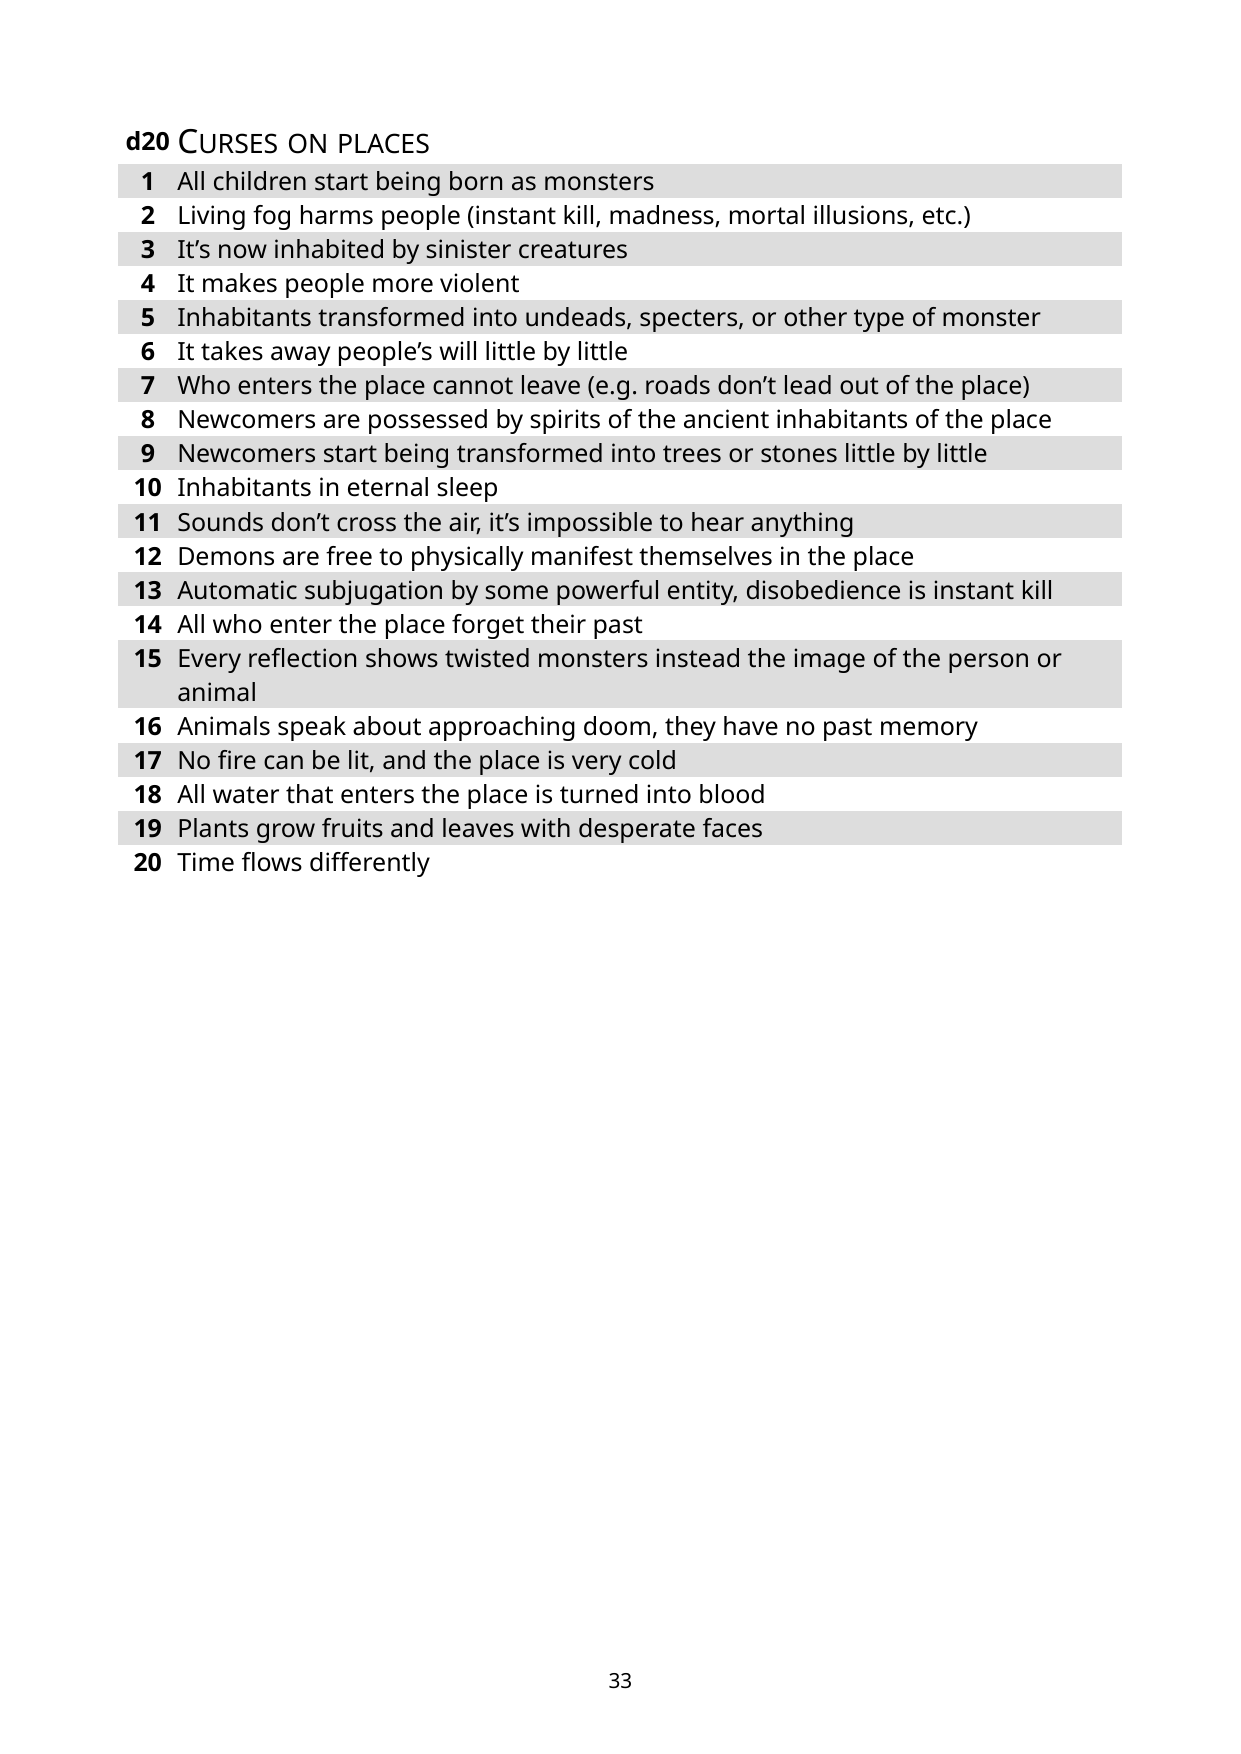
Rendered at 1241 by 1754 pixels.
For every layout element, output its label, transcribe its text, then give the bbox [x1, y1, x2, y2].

table_cell Time flows differently [177, 845, 1122, 879]
table_header d20 [118, 118, 177, 163]
table_cell 6 [118, 334, 177, 368]
table_cell 15 [118, 640, 177, 708]
table_cell 9 [118, 436, 177, 470]
table_cell 7 [118, 368, 177, 402]
table_cell 17 [118, 743, 177, 777]
table_cell Sounds don’t cross the air, it’s impossible to hear anything [177, 504, 1122, 538]
table_cell No fire can be lit, and the place is very cold [177, 743, 1122, 777]
table_cell Newcomers start being transformed into trees or stones little by little [177, 436, 1122, 470]
table_cell Who enters the place cannot leave (e.g. roads don’t lead out of the place) [177, 368, 1122, 402]
table_cell It takes away people’s will little by little [177, 334, 1122, 368]
table_cell 5 [118, 300, 177, 334]
table_cell 12 [118, 538, 177, 572]
table_cell 1 [118, 164, 177, 198]
table_cell 3 [118, 232, 177, 266]
table_cell Living fog harms people (instant kill, madness, mortal illusions, etc.) [177, 198, 1122, 232]
table_cell 11 [118, 504, 177, 538]
table_cell Animals speak about approaching doom, they have no past memory [177, 709, 1122, 743]
table_cell It’s now inhabited by sinister creatures [177, 232, 1122, 266]
table_cell All water that enters the place is turned into blood [177, 777, 1122, 811]
table_header Curses on places [177, 118, 1122, 163]
table_cell 19 [118, 811, 177, 845]
table_cell 2 [118, 198, 177, 232]
table_cell It makes people more violent [177, 266, 1122, 300]
table_cell Demons are free to physically manifest themselves in the place [177, 538, 1122, 572]
table_cell Newcomers are possessed by spirits of the ancient inhabitants of the place [177, 402, 1122, 436]
table_cell Inhabitants in eternal sleep [177, 470, 1122, 504]
table_cell 13 [118, 572, 177, 606]
table_cell 8 [118, 402, 177, 436]
table_cell All children start being born as monsters [177, 164, 1122, 198]
table_cell Every reflection shows twisted monsters instead the image of the person or animal [177, 640, 1122, 708]
table_cell Inhabitants transformed into undeads, specters, or other type of monster [177, 300, 1122, 334]
table_cell 16 [118, 709, 177, 743]
table_cell All who enter the place forget their past [177, 606, 1122, 640]
table_cell 10 [118, 470, 177, 504]
table_cell 4 [118, 266, 177, 300]
table_cell 14 [118, 606, 177, 640]
table_cell Plants grow fruits and leaves with desperate faces [177, 811, 1122, 845]
table_cell 20 [118, 845, 177, 879]
table_cell Automatic subjugation by some powerful entity, disobedience is instant kill [177, 572, 1122, 606]
table_cell 18 [118, 777, 177, 811]
